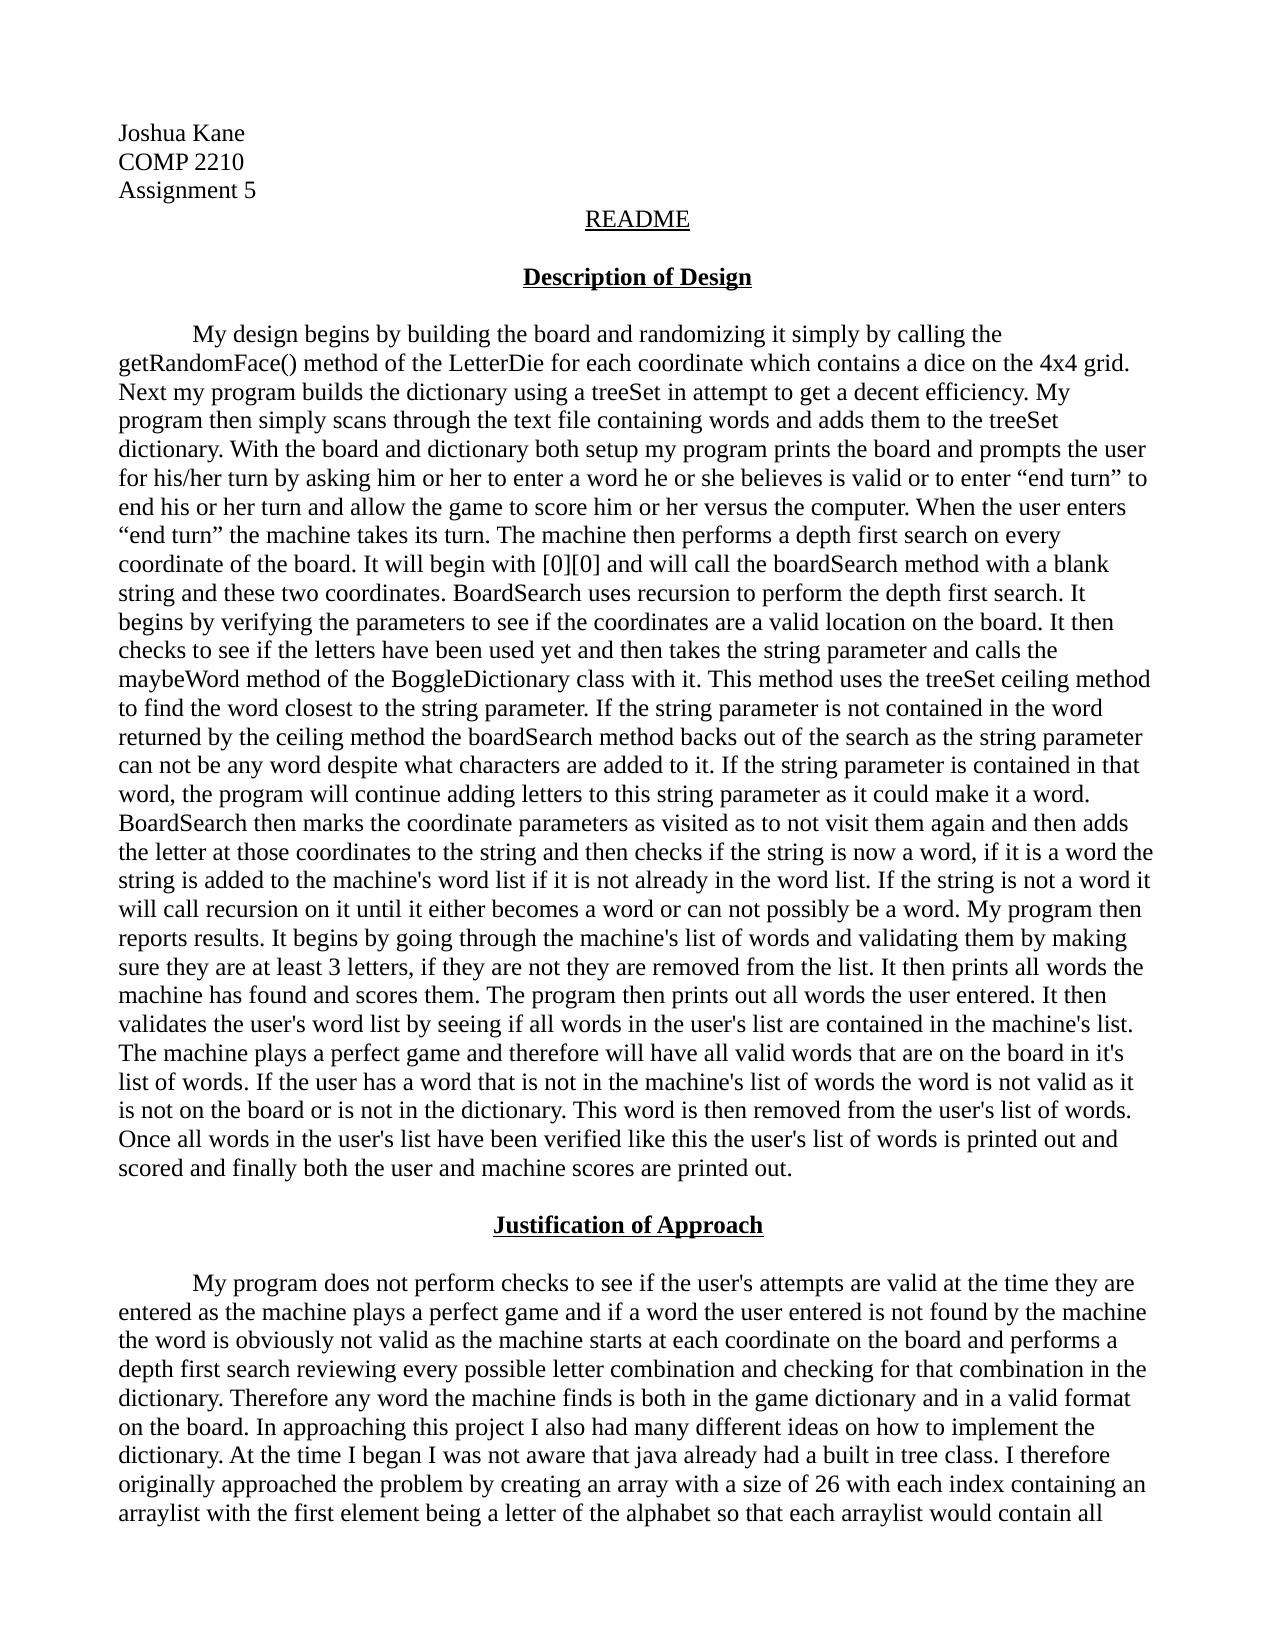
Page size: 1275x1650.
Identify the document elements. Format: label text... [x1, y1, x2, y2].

text COMP 2210 [118, 147, 1157, 176]
text Description of Design [118, 262, 1157, 291]
text My design begins by building the board and randomizing it simply by calling the getRandomFace() method of the LetterDie for each coordinate which contains a dice on the 4x4 grid. Next my program builds the dictionary using a treeSet in attempt to get a decent efficiency. My program then simply scans through the text file containing words and adds them to the treeSet dictionary. With the board and dictionary both setup my program prints the board and prompts the user for his/her turn by asking him or her to enter a word he or she believes is valid or to enter “end turn” to end his or her turn and allow the game to score him or her versus the computer. When the user enters “end turn” the machine takes its turn. The machine then performs a depth first search on every coordinate of the board. It will begin with [0][0] and will call the boardSearch method with a blank string and these two coordinates. BoardSearch uses recursion to perform the depth first search. It begins by verifying the parameters to see if the coordinates are a valid location on the board. It then checks to see if the letters have been used yet and then takes the string parameter and calls the maybeWord method of the BoggleDictionary class with it. This method uses the treeSet ceiling method to find the word closest to the string parameter. If the string parameter is not contained in the word returned by the ceiling method the boardSearch method backs out of the search as the string parameter can not be any word despite what characters are added to it. If the string parameter is contained in that word, the program will continue adding letters to this string parameter as it could make it a word. BoardSearch then marks the coordinate parameters as visited as to not visit them again and then adds the letter at those coordinates to the string and then checks if the string is now a word, if it is a word the string is added to the machine's word list if it is not already in the word list. If the string is not a word it will call recursion on it until it either becomes a word or can not possibly be a word. My program then reports results. It begins by going through the machine's list of words and validating them by making sure they are at least 3 letters, if they are not they are removed from the list. It then prints all words the machine has found and scores them. The program then prints out all words the user entered. It then validates the user's word list by seeing if all words in the user's list are contained in the machine's list. The machine plays a perfect game and therefore will have all valid words that are on the board in it's list of words. If the user has a word that is not in the machine's list of words the word is not valid as it is not on the board or is not in the dictionary. This word is then removed from the user's list of words. Once all words in the user's list have been verified like this the user's list of words is printed out and scored and finally both the user and machine scores are printed out. [118, 319, 1157, 1182]
text My program does not perform checks to see if the user's attempts are valid at the time they are entered as the machine plays a perfect game and if a word the user entered is not found by the machine the word is obviously not valid as the machine starts at each coordinate on the board and performs a depth first search reviewing every possible letter combination and checking for that combination in the dictionary. Therefore any word the machine finds is both in the game dictionary and in a valid format on the board. In approaching this project I also had many different ideas on how to implement the dictionary. At the time I began I was not aware that java already had a built in tree class. I therefore originally approached the problem by creating an array with a size of 26 with each index containing an arraylist with the first element being a letter of the alphabet so that each arraylist would contain all [118, 1268, 1157, 1527]
text README [118, 204, 1157, 233]
text Joshua Kane [118, 118, 1157, 147]
text Justification of Approach [118, 1211, 1157, 1239]
text Assignment 5 [118, 176, 1157, 204]
